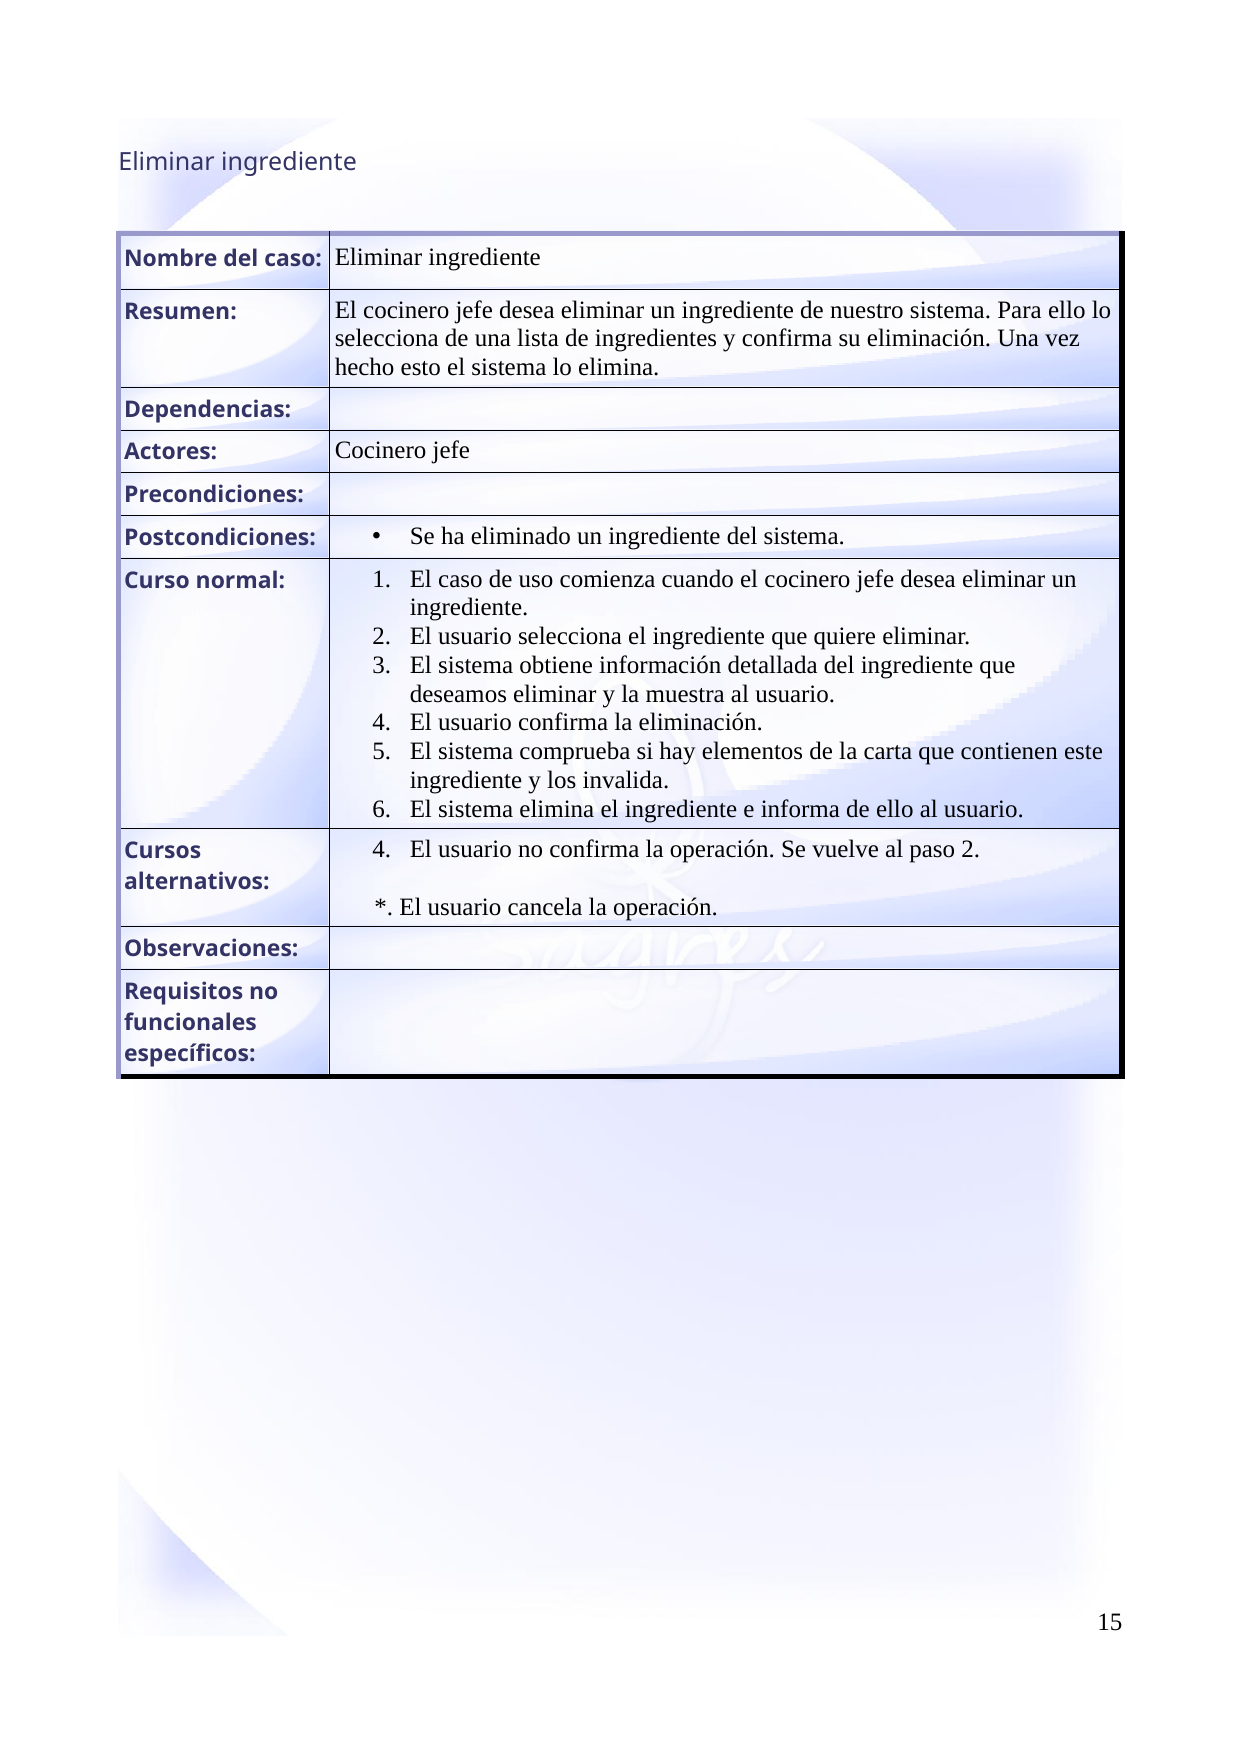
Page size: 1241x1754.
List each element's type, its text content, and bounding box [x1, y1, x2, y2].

table_cell Se ha eliminado un ingrediente del sistema. [330, 516, 1119, 558]
table_cell El cocinero jefe desea eliminar un ingrediente de nuestro sistema. Para ello lo selecciona de una lista de ingredientes y confirma su eliminación. Una vez hecho esto el sistema lo elimina. [330, 290, 1119, 387]
table_header Nombre del caso: [121, 236, 329, 289]
subtitle Eliminar ingrediente [118, 143, 1122, 177]
table_cell Requisitos no funcionales específicos: [121, 970, 329, 1074]
table_cell Observaciones: [121, 927, 329, 969]
table_cell Resumen: [121, 290, 329, 387]
table_cell Precondiciones: [121, 473, 329, 515]
table_cell Cocinero jefe [330, 431, 1119, 472]
table_cell El usuario no confirma la operación. Se vuelve al paso 2. *. El usuario cancela la operación. [330, 829, 1119, 926]
table_cell Cursos alternativos: [121, 829, 329, 926]
table_cell [330, 927, 1119, 969]
table_cell [330, 970, 1119, 1074]
table_cell Actores: [121, 431, 329, 472]
table_cell Postcondiciones: [121, 516, 329, 558]
picture [118, 118, 1122, 143]
table_cell [330, 388, 1119, 429]
picture [118, 177, 1122, 231]
table_cell Dependencias: [121, 388, 329, 429]
table_header Eliminar ingrediente [330, 236, 1119, 289]
table_cell El caso de uso comienza cuando el cocinero jefe desea eliminar un ingrediente. El usuario selecciona el ingrediente que quiere eliminar. El sistema obtiene información detallada del ingrediente que deseamos eliminar y la muestra al usuario. El usuario confirma la eliminación. El sistema comprueba si hay elementos de la carta que contienen este ingrediente y los invalida. El sistema elimina el ingrediente e informa de ello al usuario. [330, 559, 1119, 828]
table_cell Curso normal: [121, 559, 329, 828]
picture [118, 1079, 1122, 1636]
table_cell [330, 473, 1119, 515]
